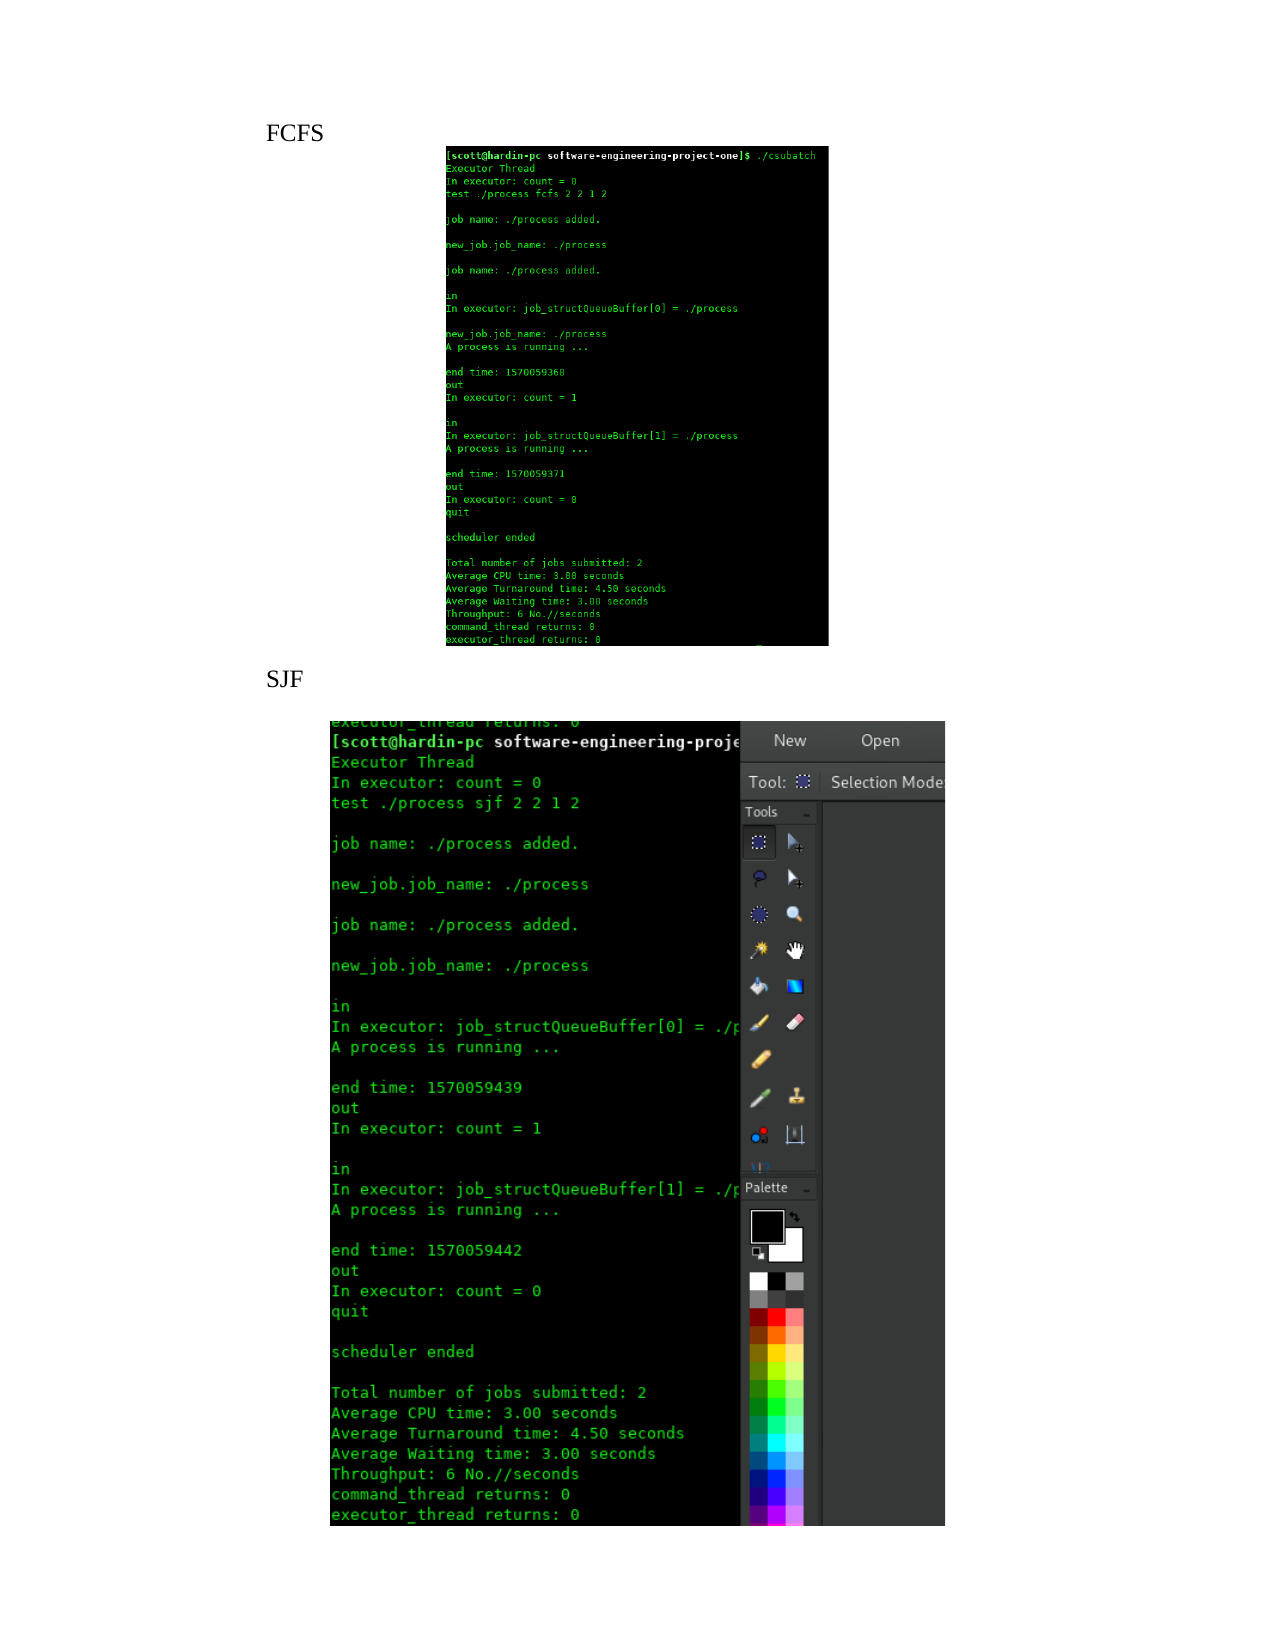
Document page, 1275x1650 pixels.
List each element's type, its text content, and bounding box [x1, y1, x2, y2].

text FCFS [118, 118, 1157, 147]
picture [330, 721, 946, 1526]
picture [446, 146, 829, 646]
text SJF [118, 664, 1157, 693]
